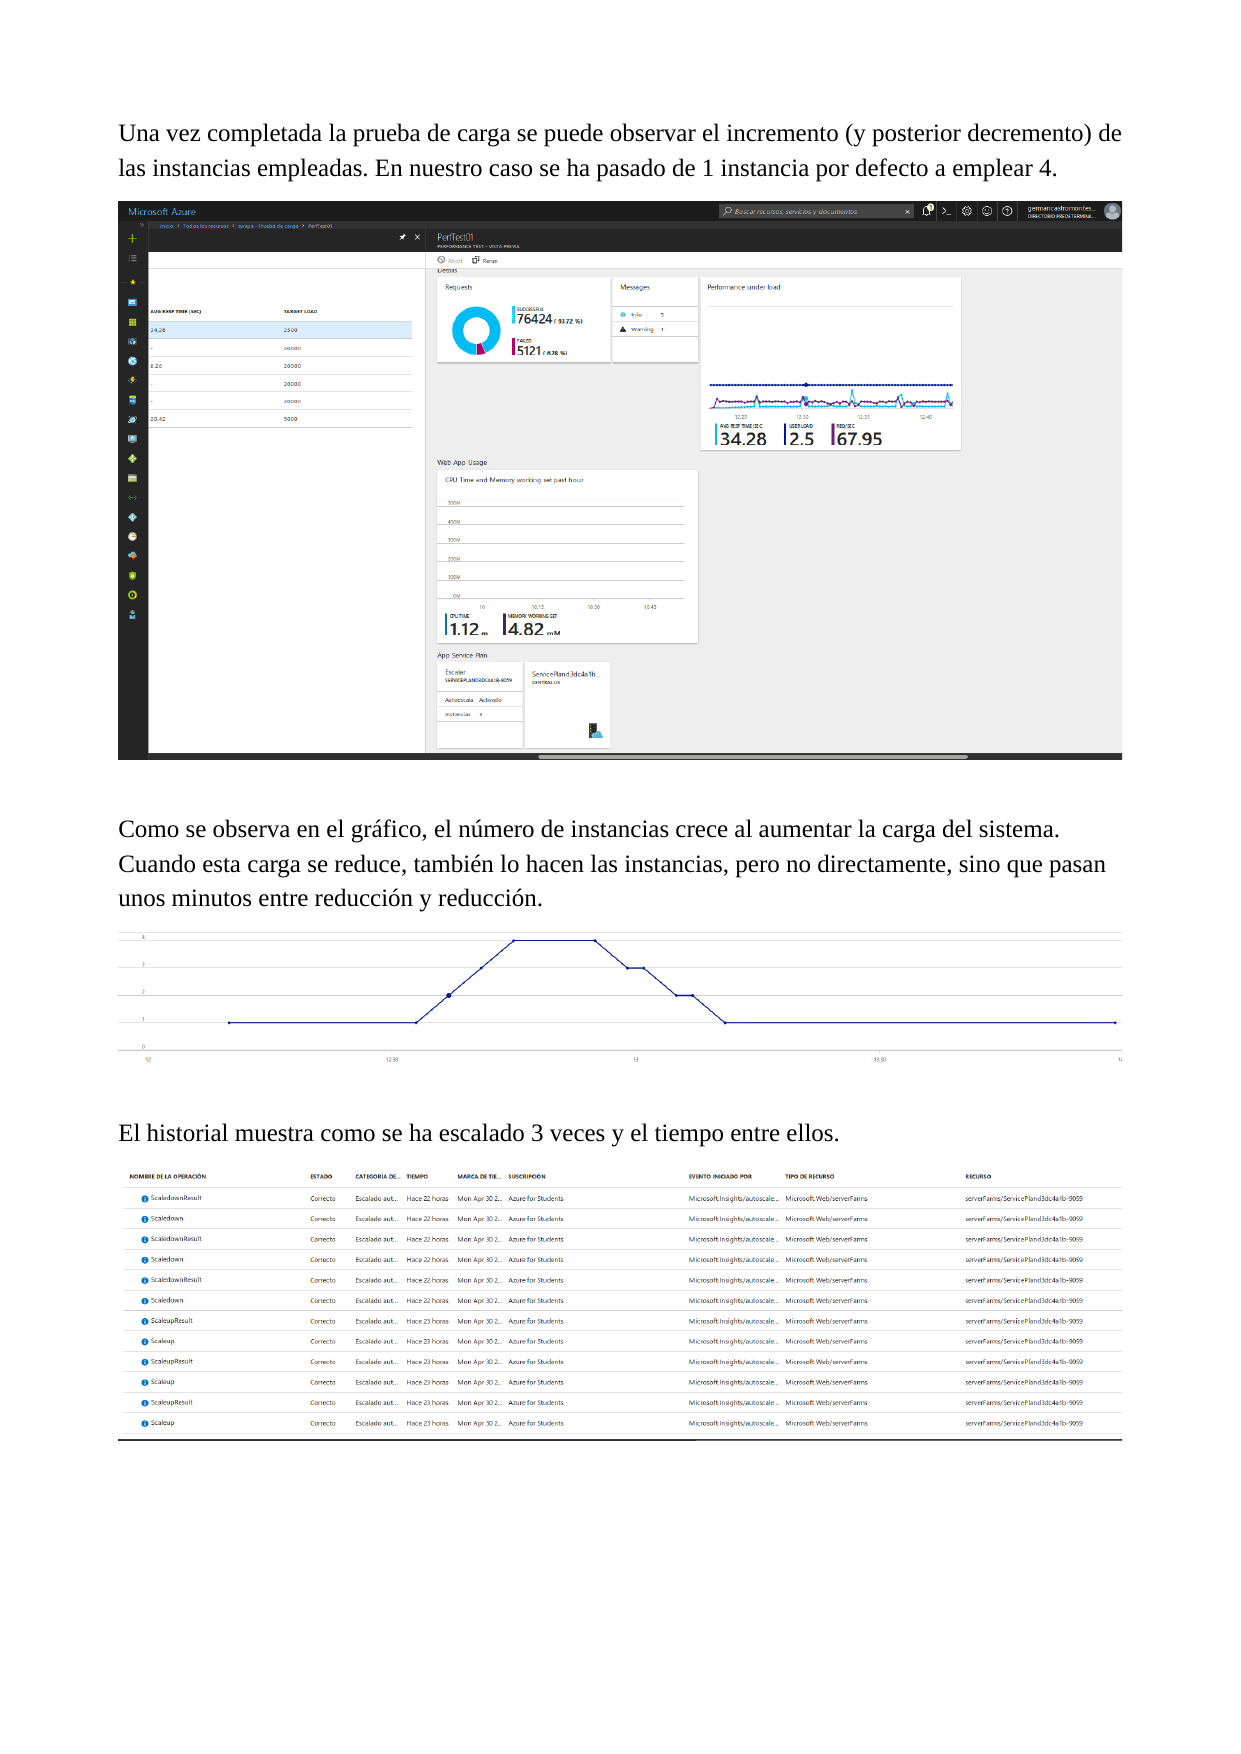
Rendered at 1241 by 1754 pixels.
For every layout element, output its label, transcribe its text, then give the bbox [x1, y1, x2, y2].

picture [118, 932, 1123, 1064]
picture [118, 1167, 1123, 1441]
text Como se observa en el gráfico, el número de instancias crece al aumentar la carga del sistema. Cuando esta carga se reduce, también lo hacen las instancias, pero no directamente, sino que pasan unos minutos entre reducción y reducción. [118, 814, 1122, 912]
text El historial muestra como se ha escalado 3 veces y el tiempo entre ellos. [118, 1118, 1122, 1147]
text Una vez completada la prueba de carga se puede observar el incremento (y posterior decremento) de las instancias empleadas. En nuestro caso se ha pasado de 1 instancia por defecto a emplear 4. [118, 118, 1122, 181]
picture [118, 201, 1123, 760]
